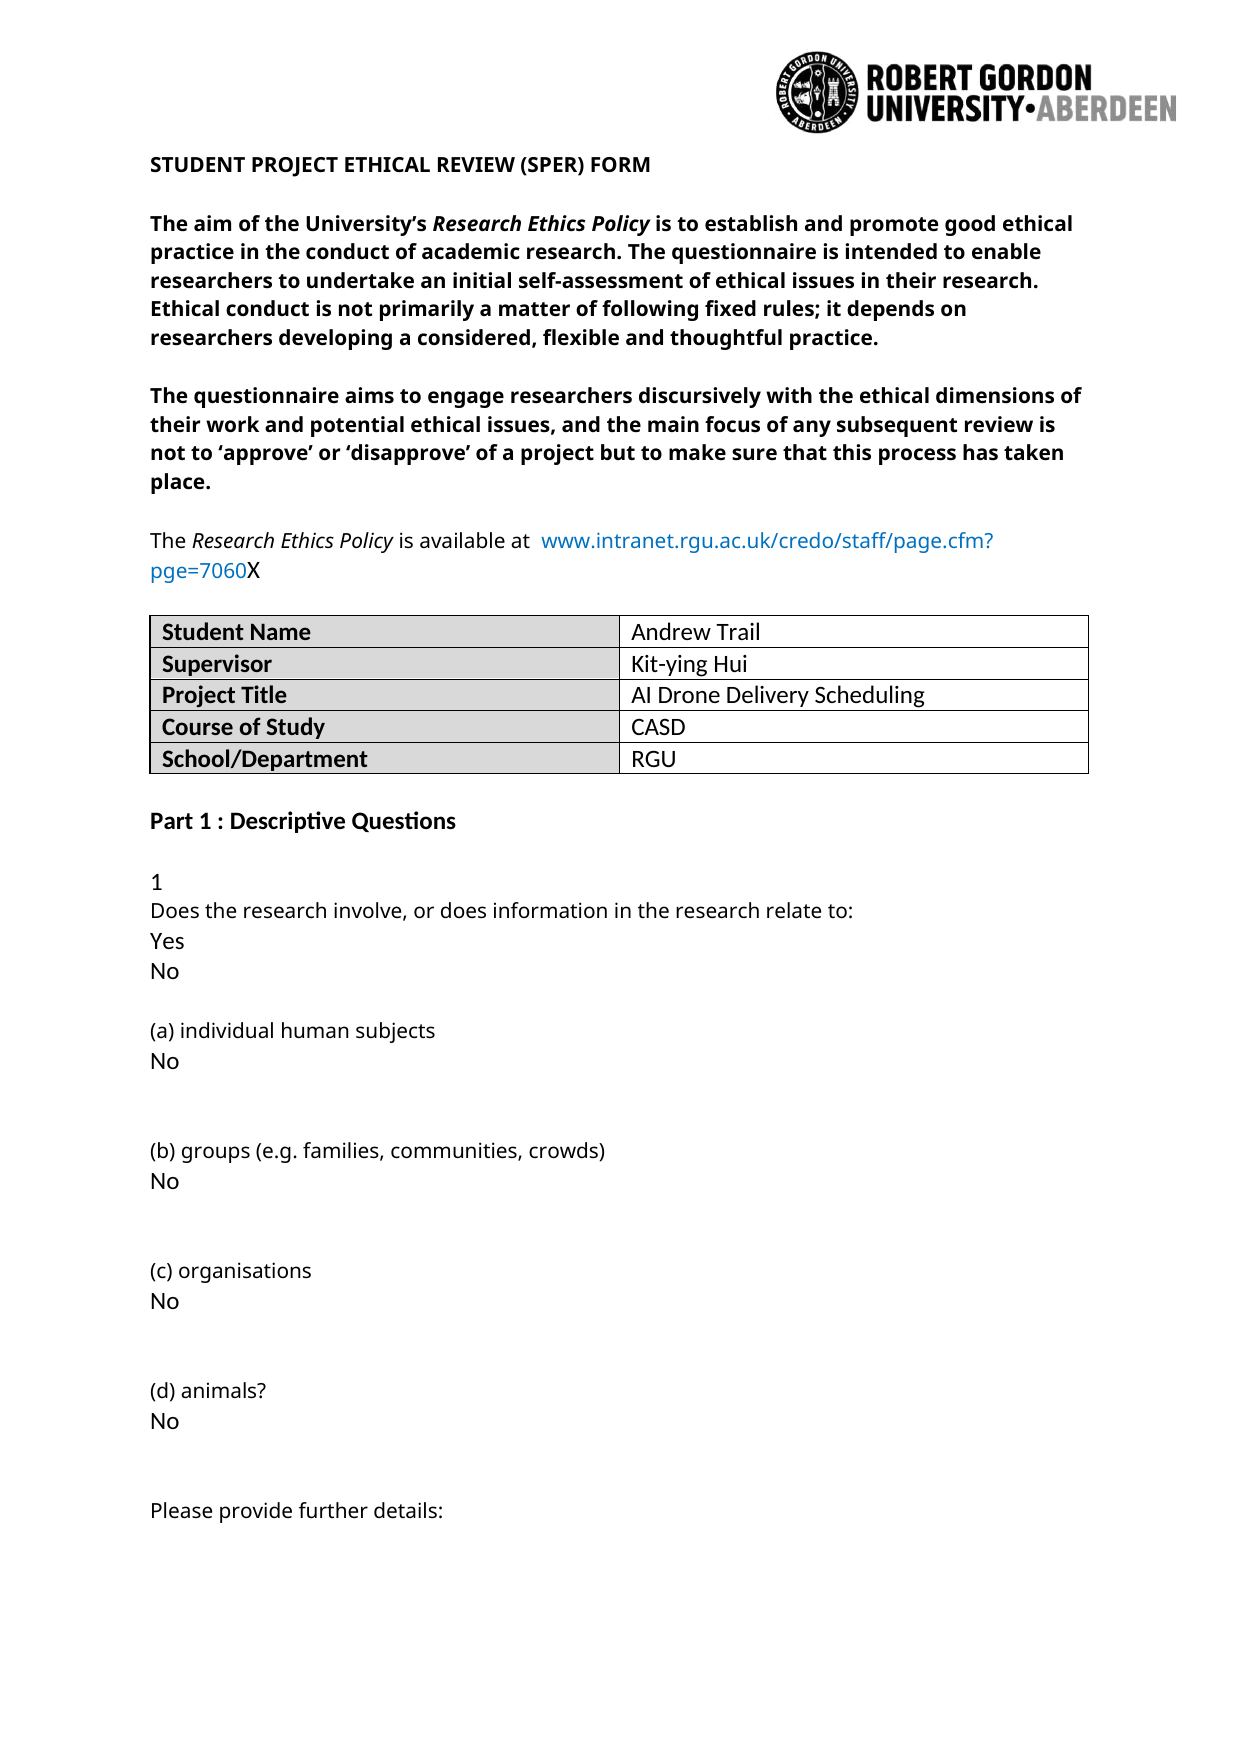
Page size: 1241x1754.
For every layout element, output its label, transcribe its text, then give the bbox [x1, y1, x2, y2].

text No [150, 1285, 1090, 1315]
text Part 1 : Descriptive Questions [150, 805, 1090, 835]
table_cell Kit-ying Hui [620, 648, 1088, 678]
table_cell RGU [620, 743, 1088, 773]
table_header Student Name [151, 616, 619, 647]
table_cell AI Drone Delivery Scheduling [620, 680, 1088, 710]
text 1 [150, 866, 1090, 896]
text (b) groups (e.g. families, communities, crowds) [150, 1136, 1090, 1165]
table_cell Supervisor [151, 648, 619, 678]
text Please provide further details: [150, 1496, 1090, 1525]
text The aim of the University’s Research Ethics Policy is to establish and promote good ethical practice in the conduct of academic research. The questionnaire is intended to enable researchers to undertake an initial self-assessment of ethical issues in their research. Ethical conduct is not primarily a matter of following fixed rules; it depends on researchers developing a considered, flexible and thoughtful practice. [150, 209, 1090, 351]
table_cell School/Department [151, 743, 619, 773]
text The questionnaire aims to engage researchers discursively with the ethical dimensions of their work and potential ethical issues, and the main focus of any subsequent review is not to ‘approve’ or ‘disapprove’ of a project but to make sure that this process has taken place. [150, 382, 1090, 495]
text No [150, 1045, 1090, 1075]
picture [764, 42, 1194, 143]
text (c) organisations [150, 1256, 1090, 1285]
text (a) individual human subjects [150, 1016, 1090, 1045]
text Does the research involve, or does information in the research relate to: [150, 896, 1090, 925]
text Yes [150, 925, 1090, 955]
table_cell Course of Study [151, 711, 619, 742]
table_cell CASD [620, 711, 1088, 742]
text STUDENT PROJECT ETHICAL REVIEW (SPER) FORM [150, 150, 1090, 178]
table_header Andrew Trail [620, 616, 1088, 647]
text No [150, 1405, 1090, 1435]
text (d) animals? [150, 1376, 1090, 1405]
text No [150, 955, 1090, 986]
text The Research Ethics Policy is available at www.intranet.rgu.ac.uk/credo/staff/page.cfm?pge=7060X [150, 526, 1090, 585]
text No [150, 1165, 1090, 1195]
table_cell Project Title [151, 680, 619, 710]
